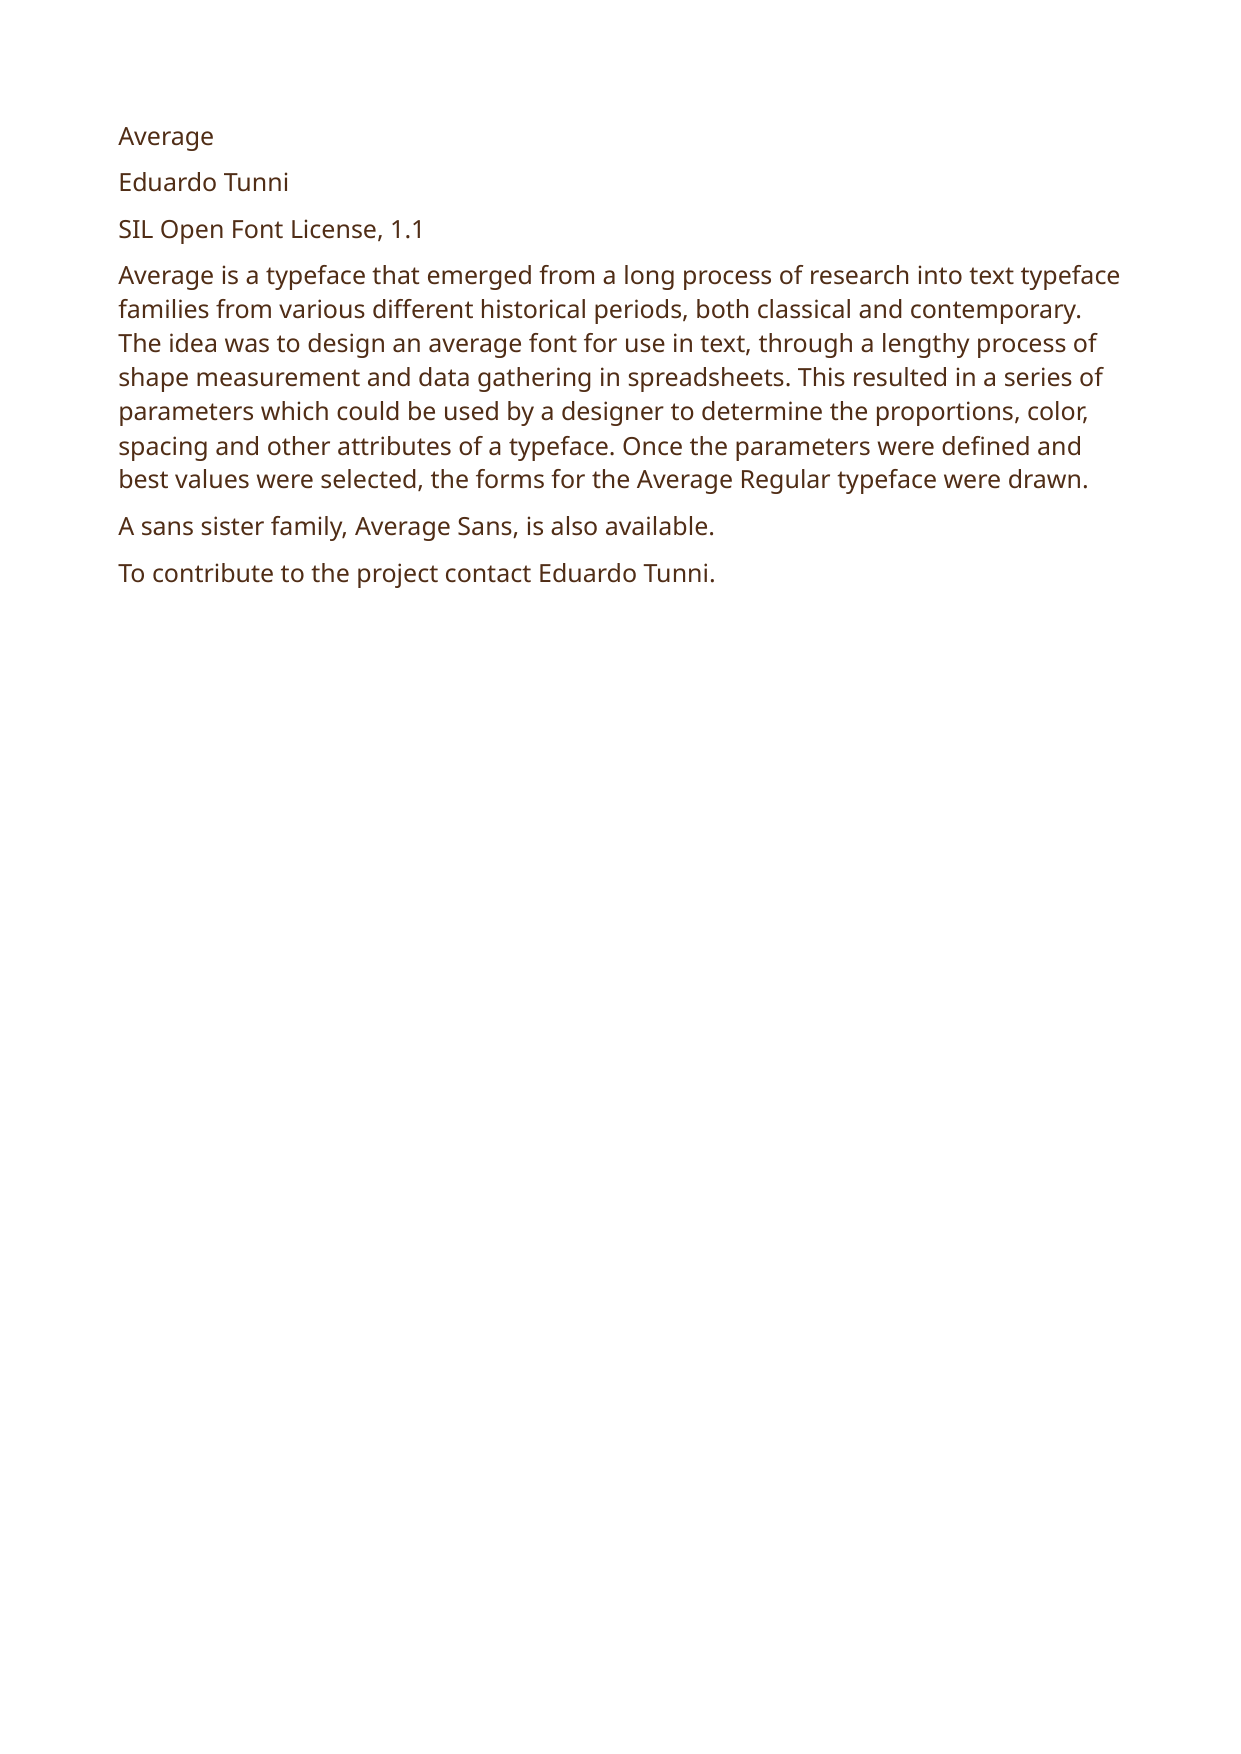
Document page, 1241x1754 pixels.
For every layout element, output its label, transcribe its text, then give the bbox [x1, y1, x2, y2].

text A sans sister family, Average Sans, is also available. [118, 509, 1122, 543]
text To contribute to the project contact Eduardo Tunni. [118, 555, 1122, 589]
text Average is a typeface that emerged from a long process of research into text typeface families from various different historical periods, both classical and contemporary. The idea was to design an average font for use in text, through a lengthy process of shape measurement and data gathering in spreadsheets. This resulted in a series of parameters which could be used by a designer to determine the proportions, color, spacing and other attributes of a typeface. Once the parameters were defined and best values were selected, the forms for the Average Regular typeface were drawn. [118, 258, 1122, 496]
text Eduardo Tunni [118, 165, 1122, 199]
text SIL Open Font License, 1.1 [118, 211, 1122, 245]
text Average [118, 118, 1122, 152]
